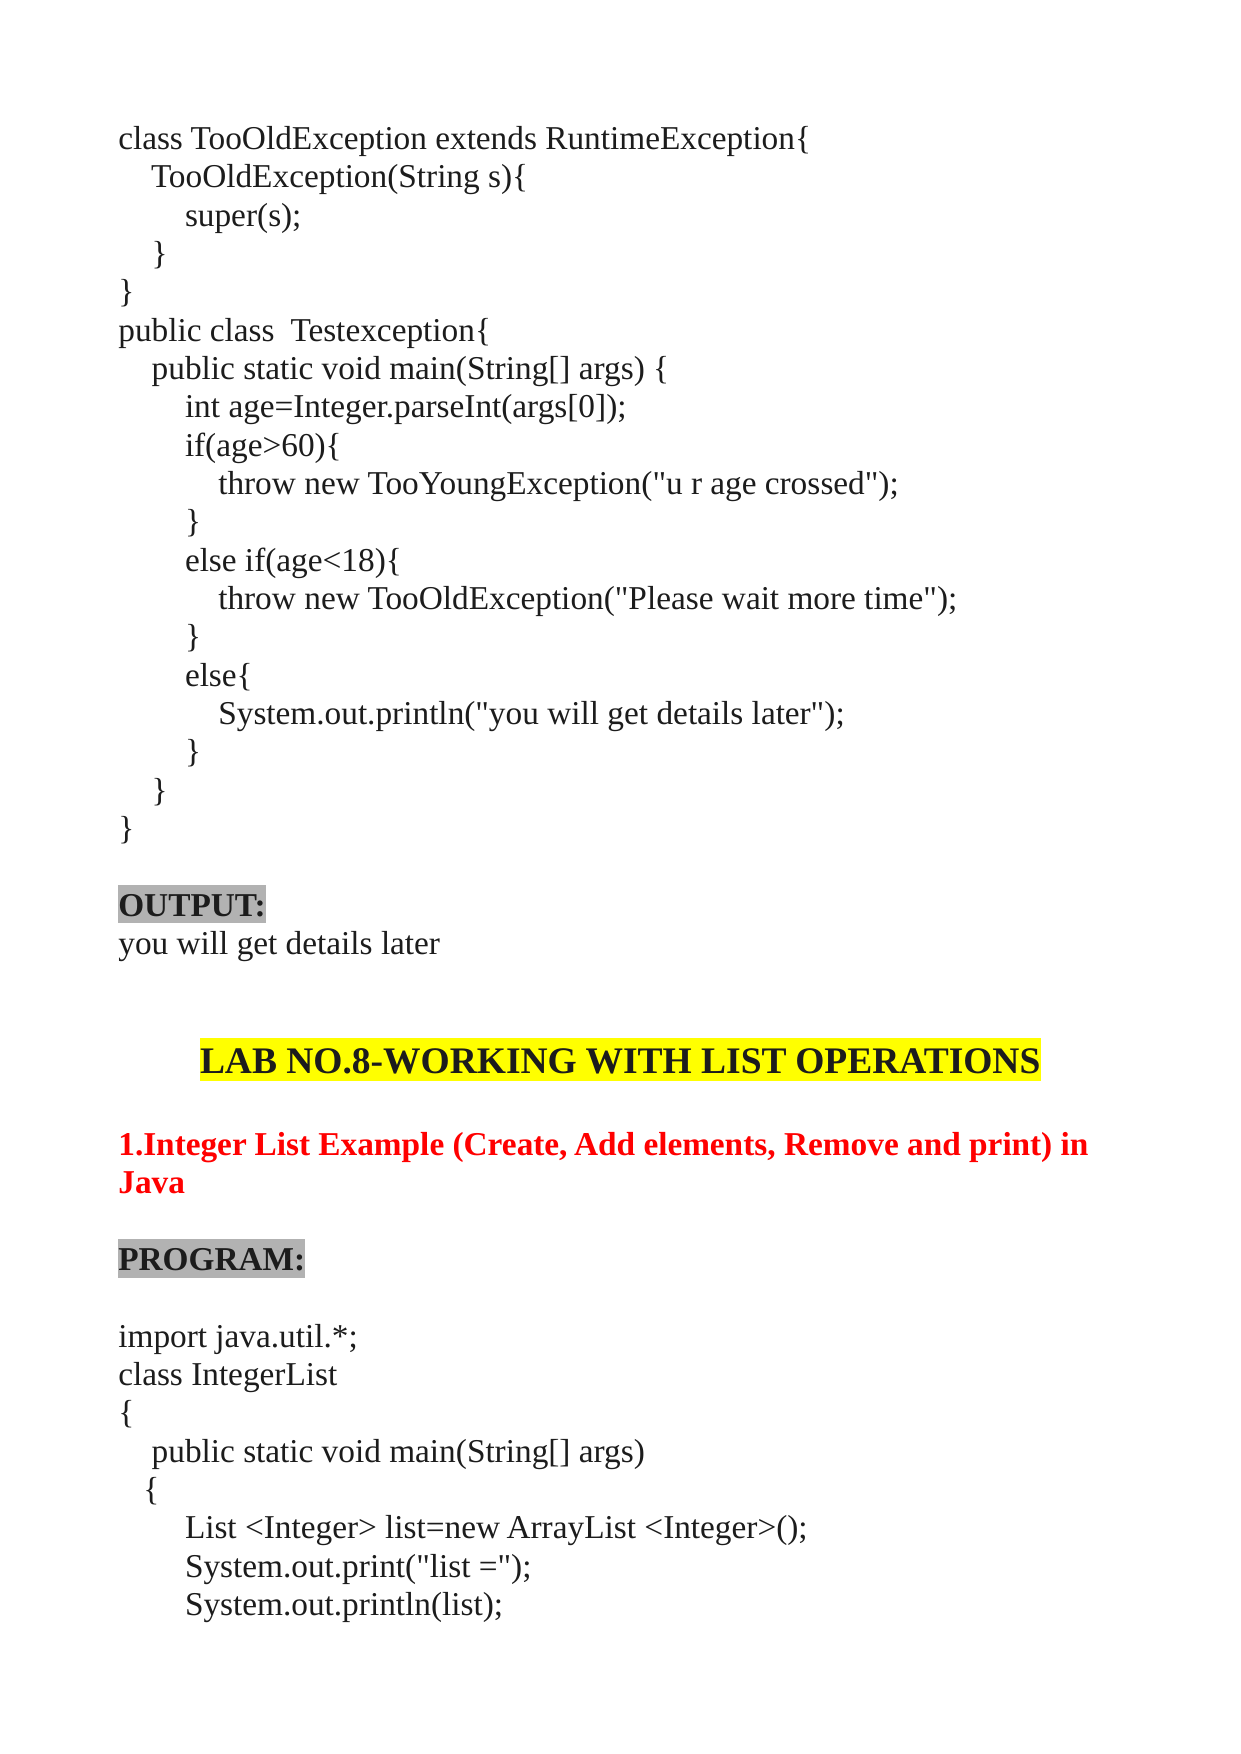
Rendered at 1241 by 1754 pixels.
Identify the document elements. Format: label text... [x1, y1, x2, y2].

text public static void main(String[] args) { [118, 348, 1122, 386]
text } [118, 233, 1122, 271]
text else if(age<18){ [118, 540, 1122, 578]
text public class Testexception{ [118, 310, 1122, 348]
text } [118, 271, 1122, 310]
text class IntegerList [118, 1354, 1122, 1393]
text public static void main(String[] args) [118, 1431, 1122, 1469]
text { [118, 1393, 1122, 1431]
text PROGRAM: [118, 1239, 1122, 1278]
text import java.util.*; [118, 1316, 1122, 1354]
text } [118, 808, 1122, 846]
text throw new TooYoungException("u r age crossed"); [118, 463, 1122, 501]
text class TooOldException extends RuntimeException{ [118, 118, 1122, 156]
text } [118, 770, 1122, 808]
text throw new TooOldException("Please wait more time"); [118, 578, 1122, 616]
text OUTPUT: [118, 885, 1122, 923]
text you will get details later [118, 923, 1122, 961]
text int age=Integer.parseInt(args[0]); [118, 386, 1122, 425]
text super(s); [118, 195, 1122, 233]
text System.out.println(list); [118, 1584, 1122, 1623]
text } [118, 731, 1122, 770]
text LAB NO.8-WORKING WITH LIST OPERATIONS [118, 1038, 1122, 1081]
text TooOldException(String s){ [118, 156, 1122, 195]
text List <Integer> list=new ArrayList <Integer>(); [118, 1508, 1122, 1546]
text if(age>60){ [118, 425, 1122, 463]
text 1.Integer List Example (Create, Add elements, Remove and print) in Java [118, 1124, 1122, 1201]
text else{ [118, 655, 1122, 693]
text } [118, 501, 1122, 540]
text System.out.println("you will get details later"); [118, 693, 1122, 731]
text { [118, 1469, 1122, 1508]
text } [118, 616, 1122, 655]
text System.out.print("list ="); [118, 1546, 1122, 1584]
